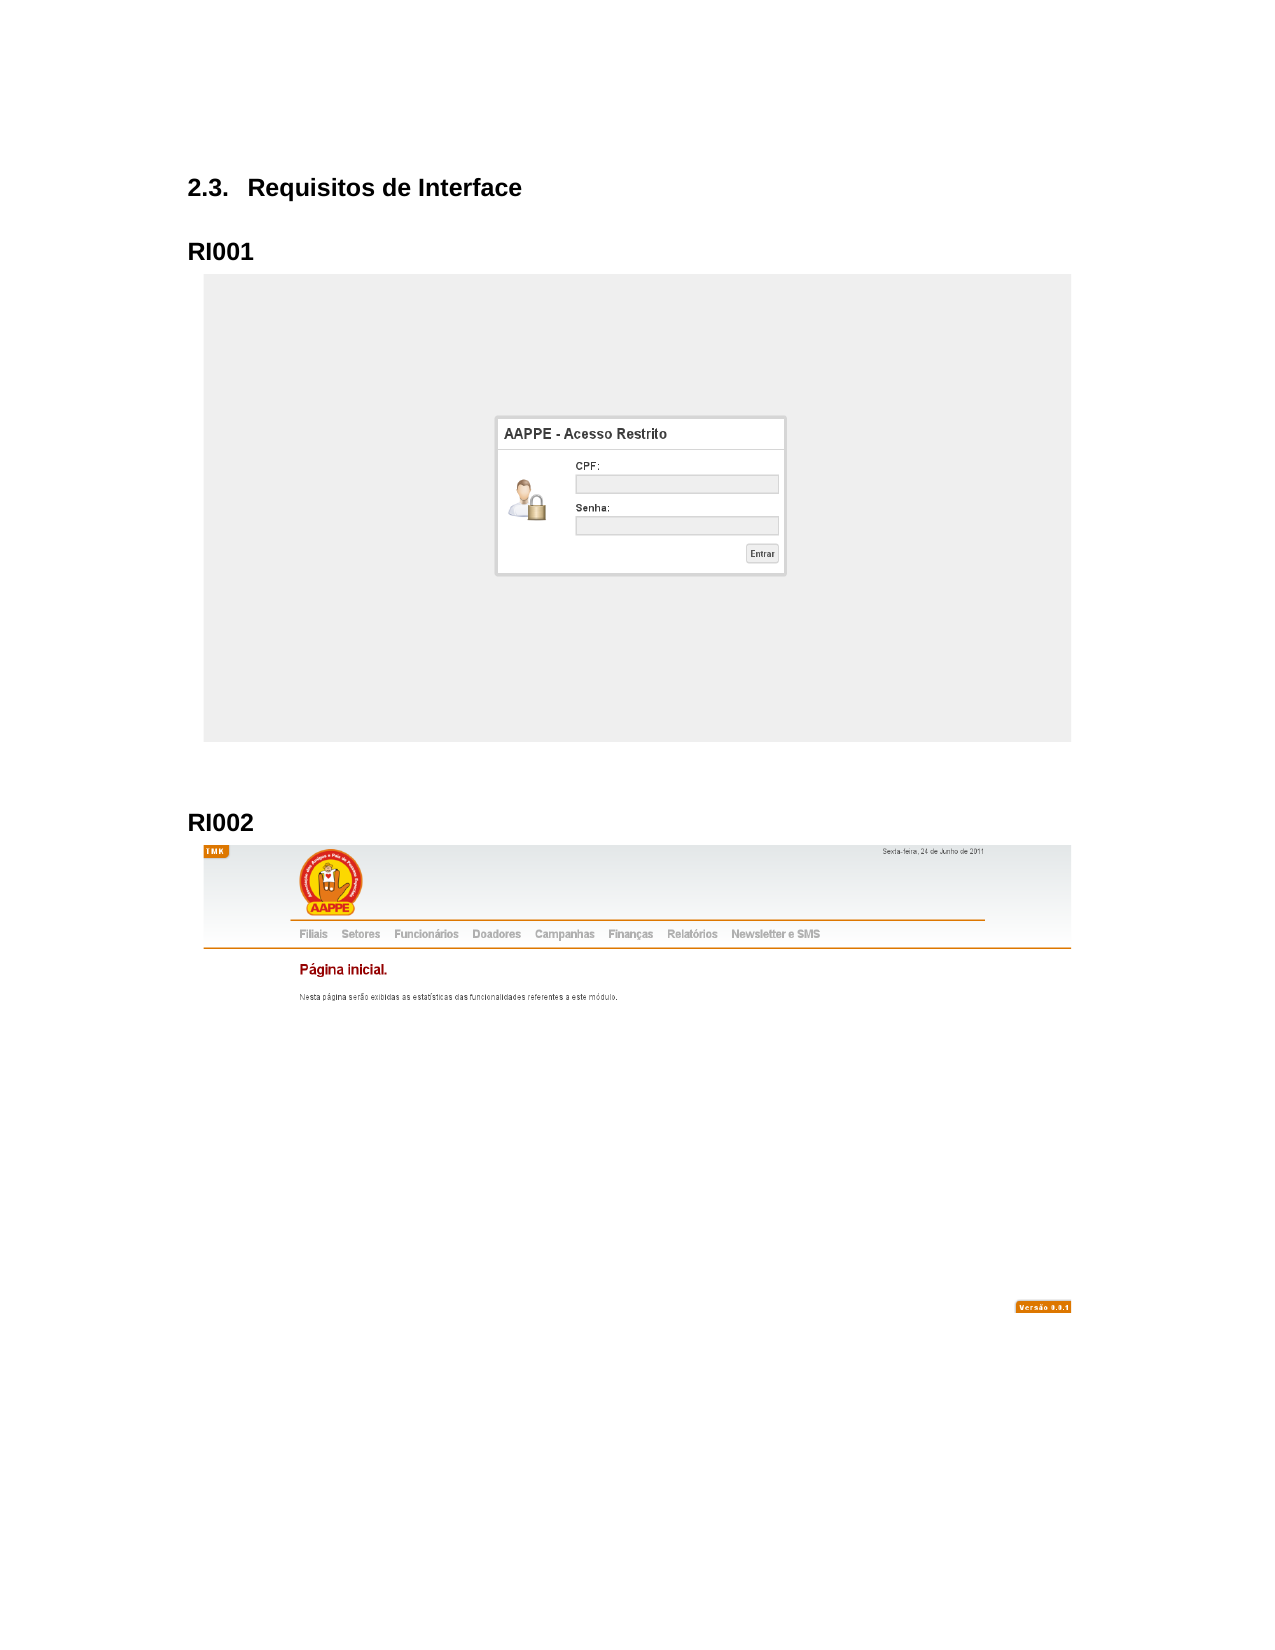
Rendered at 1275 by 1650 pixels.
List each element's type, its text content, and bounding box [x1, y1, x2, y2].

picture [203, 274, 1072, 742]
picture [203, 845, 1072, 1313]
subtitle Requisitos de Interface [187, 173, 1088, 201]
text RI002 [187, 808, 1088, 837]
text RI001 [187, 236, 1088, 750]
